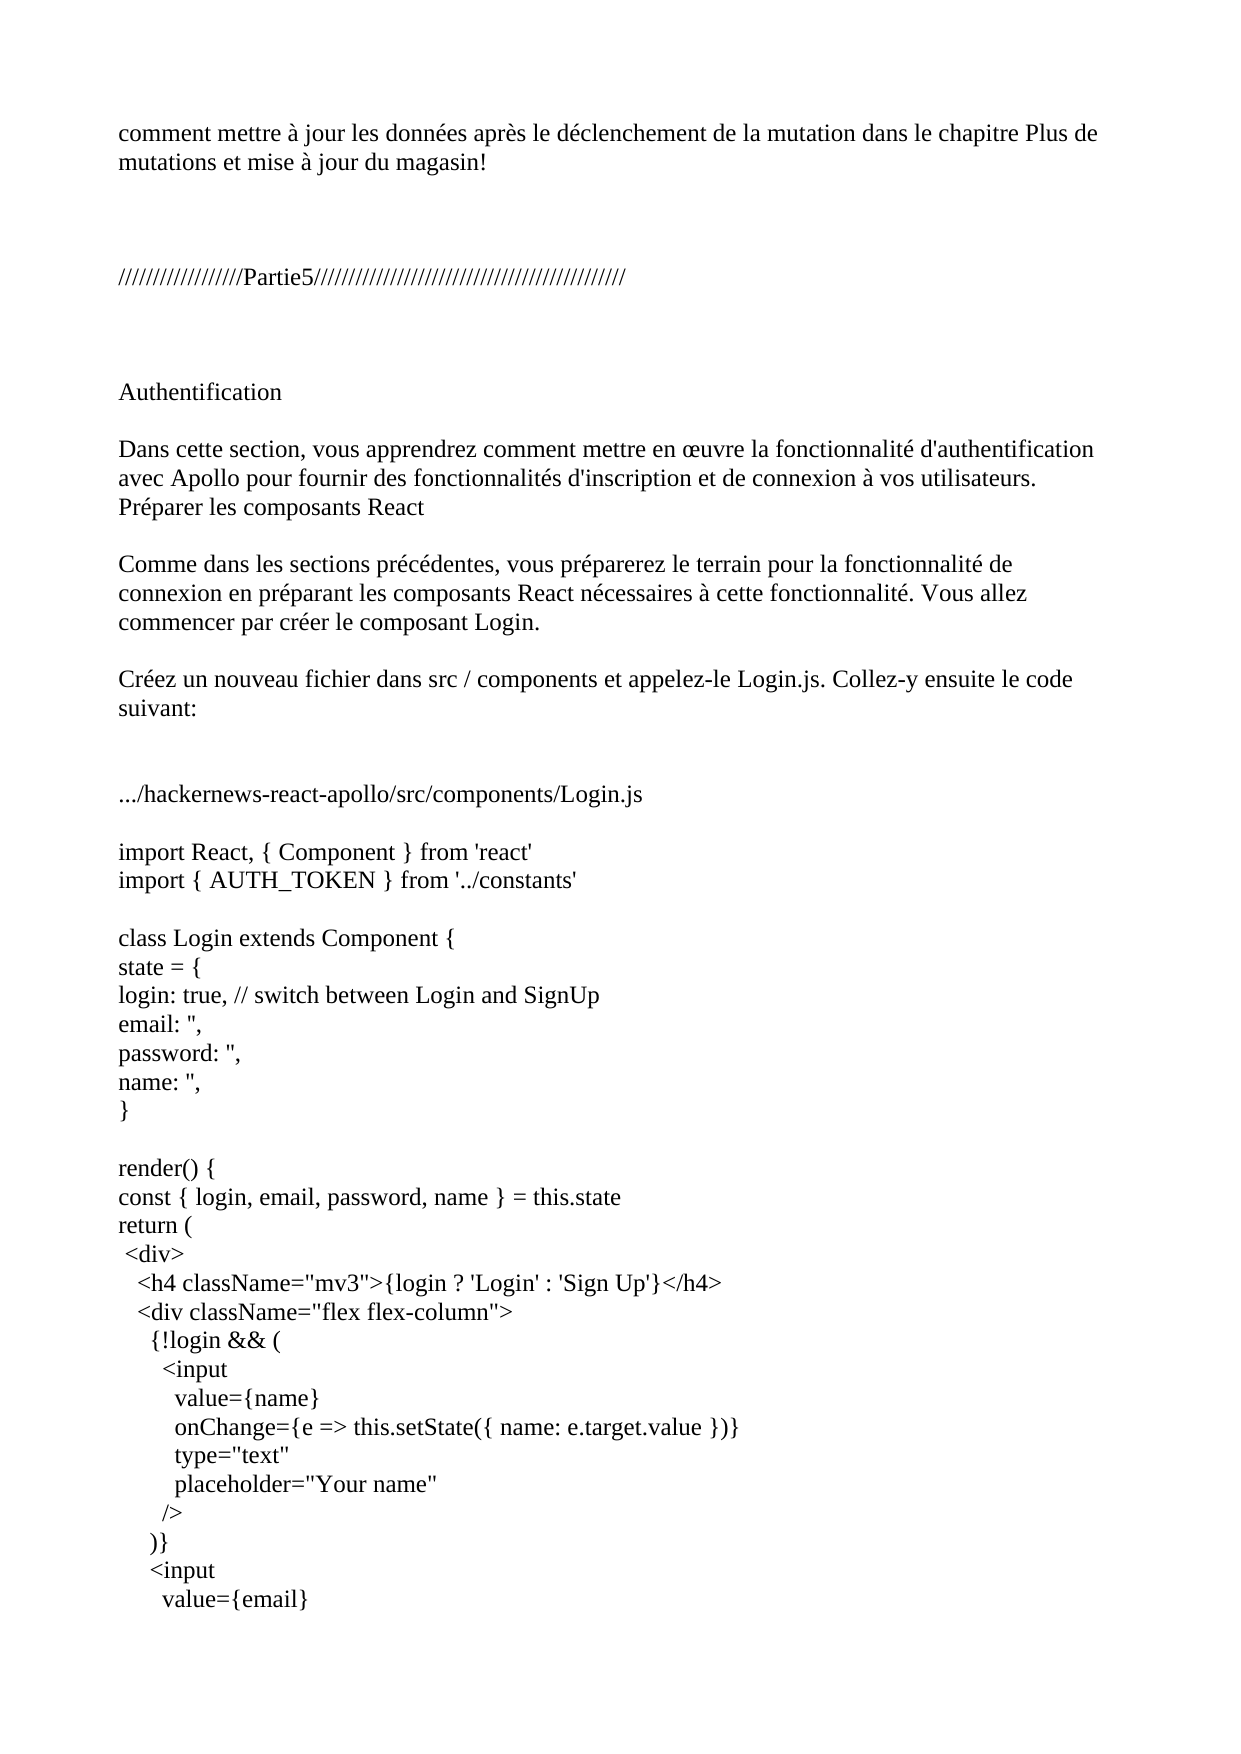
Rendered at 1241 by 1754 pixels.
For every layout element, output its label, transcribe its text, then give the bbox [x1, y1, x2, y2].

text <input [118, 1556, 1122, 1584]
text Authentification [118, 377, 1122, 406]
text <div className="flex flex-column"> [118, 1297, 1122, 1326]
text onChange={e => this.setState({ name: e.target.value })} [118, 1412, 1122, 1441]
text Créez un nouveau fichier dans src / components et appelez-le Login.js. Collez-y ensuite le code suivant: [118, 664, 1122, 722]
text Comme dans les sections précédentes, vous préparerez le terrain pour la fonctionnalité de connexion en préparant les composants React nécessaires à cette fonctionnalité. Vous allez commencer par créer le composant Login. [118, 549, 1122, 636]
text value={name} [118, 1383, 1122, 1412]
text render() { [118, 1153, 1122, 1182]
text email: '', [118, 1009, 1122, 1038]
text state = { [118, 952, 1122, 981]
text )} [118, 1527, 1122, 1556]
text <div> [118, 1239, 1122, 1268]
text //////////////////Partie5///////////////////////////////////////////// [118, 262, 1122, 291]
text class Login extends Component { [118, 923, 1122, 952]
text comment mettre à jour les données après le déclenchement de la mutation dans le chapitre Plus de mutations et mise à jour du magasin! [118, 118, 1122, 176]
text return ( [118, 1211, 1122, 1239]
text <input [118, 1354, 1122, 1383]
text import React, { Component } from 'react' [118, 837, 1122, 866]
text value={email} [118, 1584, 1122, 1613]
text Préparer les composants React [118, 492, 1122, 521]
text placeholder="Your name" [118, 1469, 1122, 1498]
text {!login && ( [118, 1326, 1122, 1354]
text .../hackernews-react-apollo/src/components/Login.js [118, 779, 1122, 808]
text const { login, email, password, name } = this.state [118, 1182, 1122, 1211]
text password: '', [118, 1038, 1122, 1067]
text import { AUTH_TOKEN } from '../constants' [118, 866, 1122, 894]
text type="text" [118, 1441, 1122, 1469]
text login: true, // switch between Login and SignUp [118, 981, 1122, 1009]
text name: '', [118, 1067, 1122, 1096]
text /> [118, 1498, 1122, 1527]
text Dans cette section, vous apprendrez comment mettre en œuvre la fonctionnalité d'authentification avec Apollo pour fournir des fonctionnalités d'inscription et de connexion à vos utilisateurs. [118, 434, 1122, 492]
text } [118, 1096, 1122, 1124]
text <h4 className="mv3">{login ? 'Login' : 'Sign Up'}</h4> [118, 1268, 1122, 1297]
